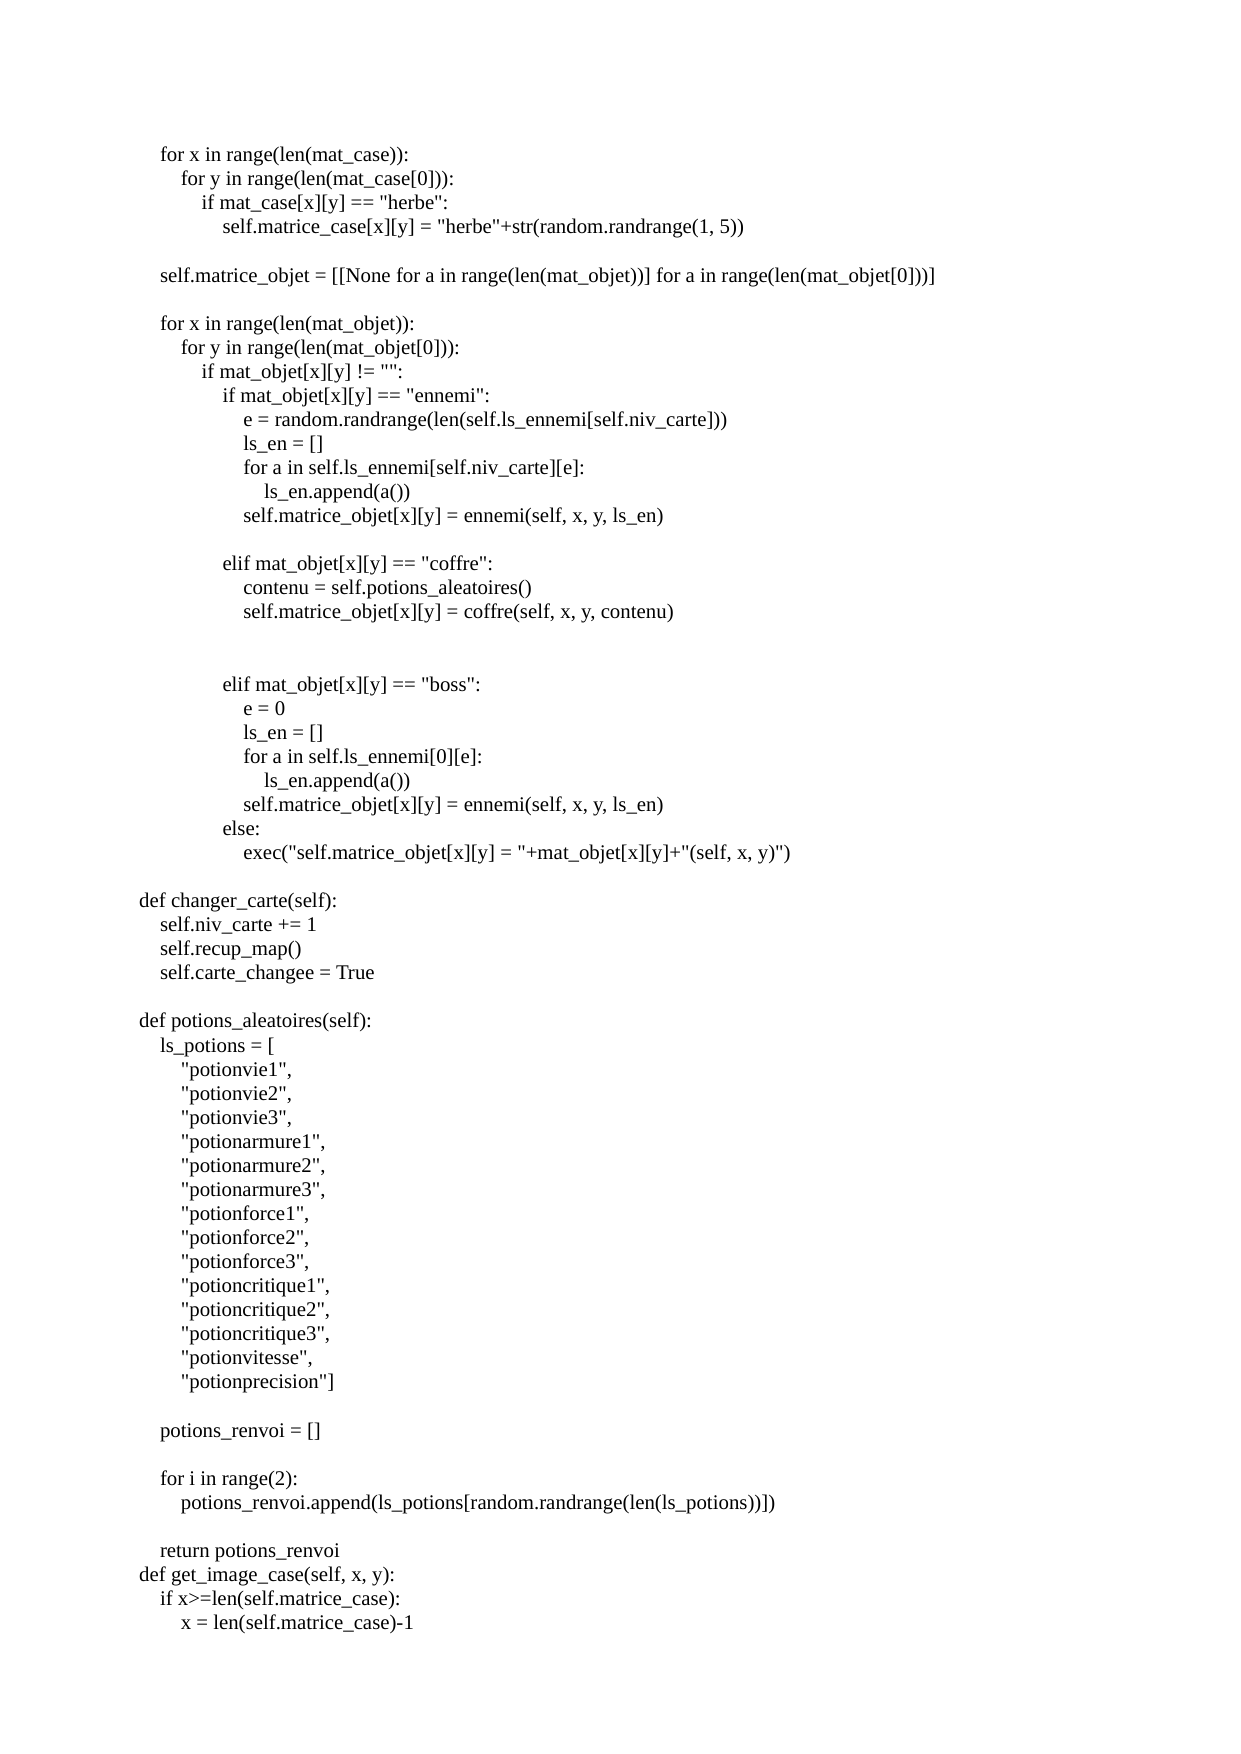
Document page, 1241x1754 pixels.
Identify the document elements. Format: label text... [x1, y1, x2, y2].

text self.matrice_objet[x][y] = coffre(self, x, y, contenu) [118, 599, 1122, 623]
text "potionvie2", [118, 1081, 1122, 1105]
text ls_potions = [ [118, 1032, 1122, 1057]
text potions_renvoi.append(ls_potions[random.randrange(len(ls_potions))]) [118, 1490, 1122, 1514]
text "potionarmure2", [118, 1153, 1122, 1177]
text self.niv_carte += 1 [118, 912, 1122, 936]
text e = random.randrange(len(self.ls_ennemi[self.niv_carte])) [118, 407, 1122, 431]
text "potionarmure1", [118, 1129, 1122, 1153]
text self.matrice_objet = [[None for a in range(len(mat_objet))] for a in range(len(mat_objet[0]))] [118, 262, 1122, 287]
text self.carte_changee = True [118, 960, 1122, 984]
text "potioncritique3", [118, 1321, 1122, 1345]
text for x in range(len(mat_objet)): [118, 311, 1122, 335]
text "potioncritique1", [118, 1273, 1122, 1297]
text e = 0 [118, 696, 1122, 720]
text ls_en.append(a()) [118, 768, 1122, 792]
text "potionforce3", [118, 1249, 1122, 1273]
text "potionforce2", [118, 1225, 1122, 1249]
text def potions_aleatoires(self): [118, 1008, 1122, 1032]
text "potionvie3", [118, 1105, 1122, 1129]
text "potionvie1", [118, 1057, 1122, 1081]
text "potioncritique2", [118, 1297, 1122, 1321]
text for x in range(len(mat_case)): [118, 142, 1122, 166]
text def changer_carte(self): [118, 888, 1122, 912]
text for a in self.ls_ennemi[0][e]: [118, 744, 1122, 768]
text "potionforce1", [118, 1201, 1122, 1225]
text "potionarmure3", [118, 1177, 1122, 1201]
text x = len(self.matrice_case)-1 [118, 1610, 1122, 1634]
text ls_en = [] [118, 720, 1122, 744]
text self.matrice_objet[x][y] = ennemi(self, x, y, ls_en) [118, 503, 1122, 527]
text if mat_objet[x][y] == "ennemi": [118, 383, 1122, 407]
text exec("self.matrice_objet[x][y] = "+mat_objet[x][y]+"(self, x, y)") [118, 840, 1122, 864]
text return potions_renvoi [118, 1538, 1122, 1562]
text if mat_objet[x][y] != "": [118, 359, 1122, 383]
text self.matrice_case[x][y] = "herbe"+str(random.randrange(1, 5)) [118, 214, 1122, 238]
text if x>=len(self.matrice_case): [118, 1586, 1122, 1610]
text for y in range(len(mat_objet[0])): [118, 335, 1122, 359]
text elif mat_objet[x][y] == "boss": [118, 672, 1122, 696]
text if mat_case[x][y] == "herbe": [118, 190, 1122, 214]
text def get_image_case(self, x, y): [118, 1562, 1122, 1586]
text potions_renvoi = [] [118, 1417, 1122, 1442]
text for y in range(len(mat_case[0])): [118, 166, 1122, 190]
text ls_en = [] [118, 431, 1122, 455]
text for a in self.ls_ennemi[self.niv_carte][e]: [118, 455, 1122, 479]
text "potionprecision"] [118, 1369, 1122, 1393]
text self.matrice_objet[x][y] = ennemi(self, x, y, ls_en) [118, 792, 1122, 816]
text ls_en.append(a()) [118, 479, 1122, 503]
text else: [118, 816, 1122, 840]
text "potionvitesse", [118, 1345, 1122, 1369]
text self.recup_map() [118, 936, 1122, 960]
text elif mat_objet[x][y] == "coffre": [118, 551, 1122, 575]
text for i in range(2): [118, 1466, 1122, 1490]
text contenu = self.potions_aleatoires() [118, 575, 1122, 599]
